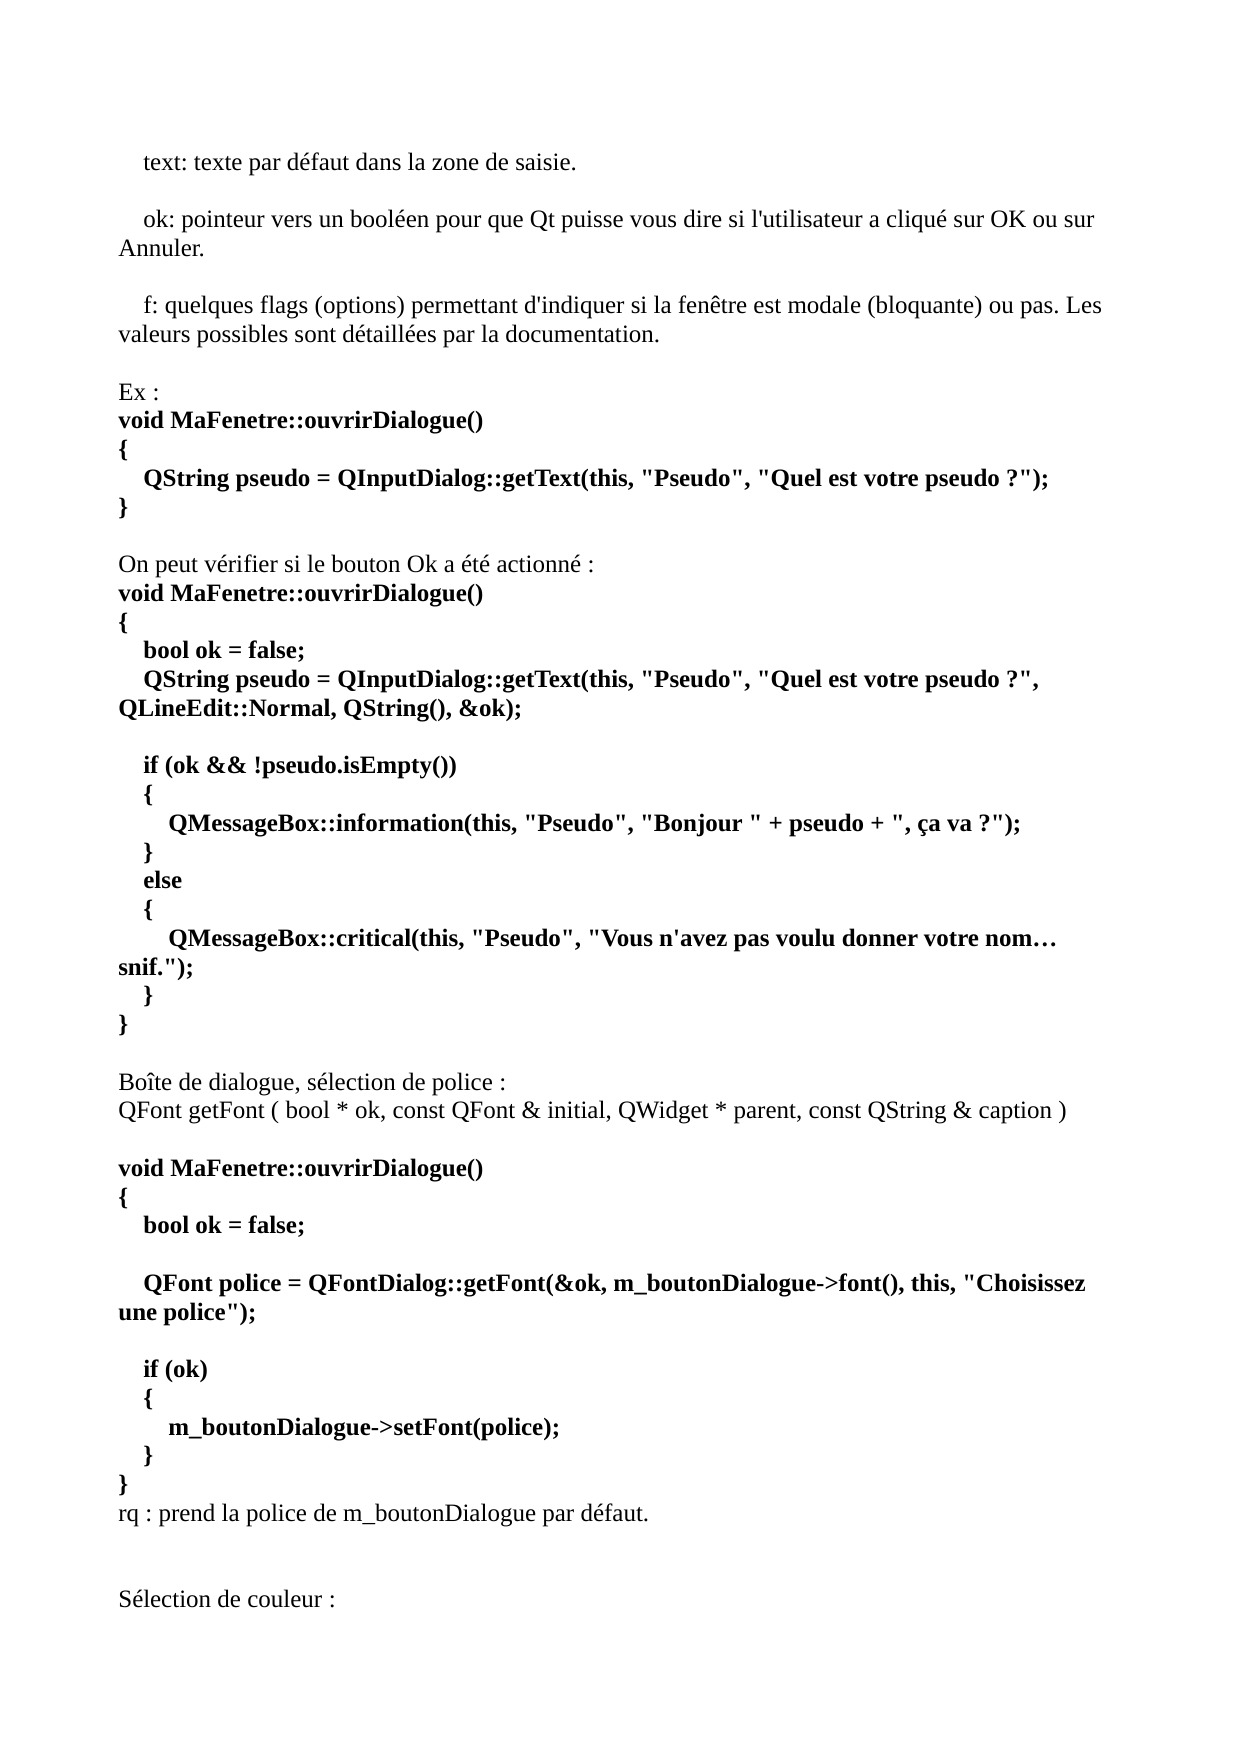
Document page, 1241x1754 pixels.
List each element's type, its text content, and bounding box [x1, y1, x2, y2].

text rq : prend la police de m_boutonDialogue par défaut. [118, 1498, 1122, 1527]
text Sélection de couleur : [118, 1584, 1122, 1613]
text QMessageBox::information(this, "Pseudo", "Bonjour " + pseudo + ", ça va ?"); [118, 808, 1122, 837]
text else [118, 866, 1122, 894]
text } [118, 1441, 1122, 1469]
text text: texte par défaut dans la zone de saisie. [118, 147, 1122, 176]
text { [118, 1182, 1122, 1211]
text if (ok) [118, 1354, 1122, 1383]
text Ex : [118, 377, 1122, 406]
text { [118, 779, 1122, 808]
text QString pseudo = QInputDialog::getText(this, "Pseudo", "Quel est votre pseudo ?"); [118, 463, 1122, 492]
text m_boutonDialogue->setFont(police); [118, 1412, 1122, 1441]
text { [118, 434, 1122, 463]
text On peut vérifier si le bouton Ok a été actionné : [118, 549, 1122, 578]
text { [118, 1383, 1122, 1412]
text bool ok = false; [118, 636, 1122, 664]
text } [118, 837, 1122, 866]
text bool ok = false; [118, 1211, 1122, 1239]
text Boîte de dialogue, sélection de police : [118, 1067, 1122, 1096]
text } [118, 981, 1122, 1009]
text { [118, 607, 1122, 636]
text } [118, 492, 1122, 521]
text { [118, 894, 1122, 923]
text QString pseudo = QInputDialog::getText(this, "Pseudo", "Quel est votre pseudo ?", QLineEdit::Normal, QString(), &ok); [118, 664, 1122, 722]
text if (ok && !pseudo.isEmpty()) [118, 751, 1122, 779]
text QMessageBox::critical(this, "Pseudo", "Vous n'avez pas voulu donner votre nom… snif."); [118, 923, 1122, 981]
text ok: pointeur vers un booléen pour que Qt puisse vous dire si l'utilisateur a cliqué sur OK ou sur Annuler. [118, 204, 1122, 262]
text } [118, 1469, 1122, 1498]
text } [118, 1009, 1122, 1038]
text void MaFenetre::ouvrirDialogue() [118, 1153, 1122, 1182]
text QFont getFont ( bool * ok, const QFont & initial, QWidget * parent, const QString & caption ) [118, 1096, 1122, 1124]
text f: quelques flags (options) permettant d'indiquer si la fenêtre est modale (bloquante) ou pas. Les valeurs possibles sont détaillées par la documentation. [118, 291, 1122, 348]
text QFont police = QFontDialog::getFont(&ok, m_boutonDialogue->font(), this, "Choisissez une police"); [118, 1268, 1122, 1326]
text void MaFenetre::ouvrirDialogue() [118, 578, 1122, 607]
text void MaFenetre::ouvrirDialogue() [118, 406, 1122, 434]
